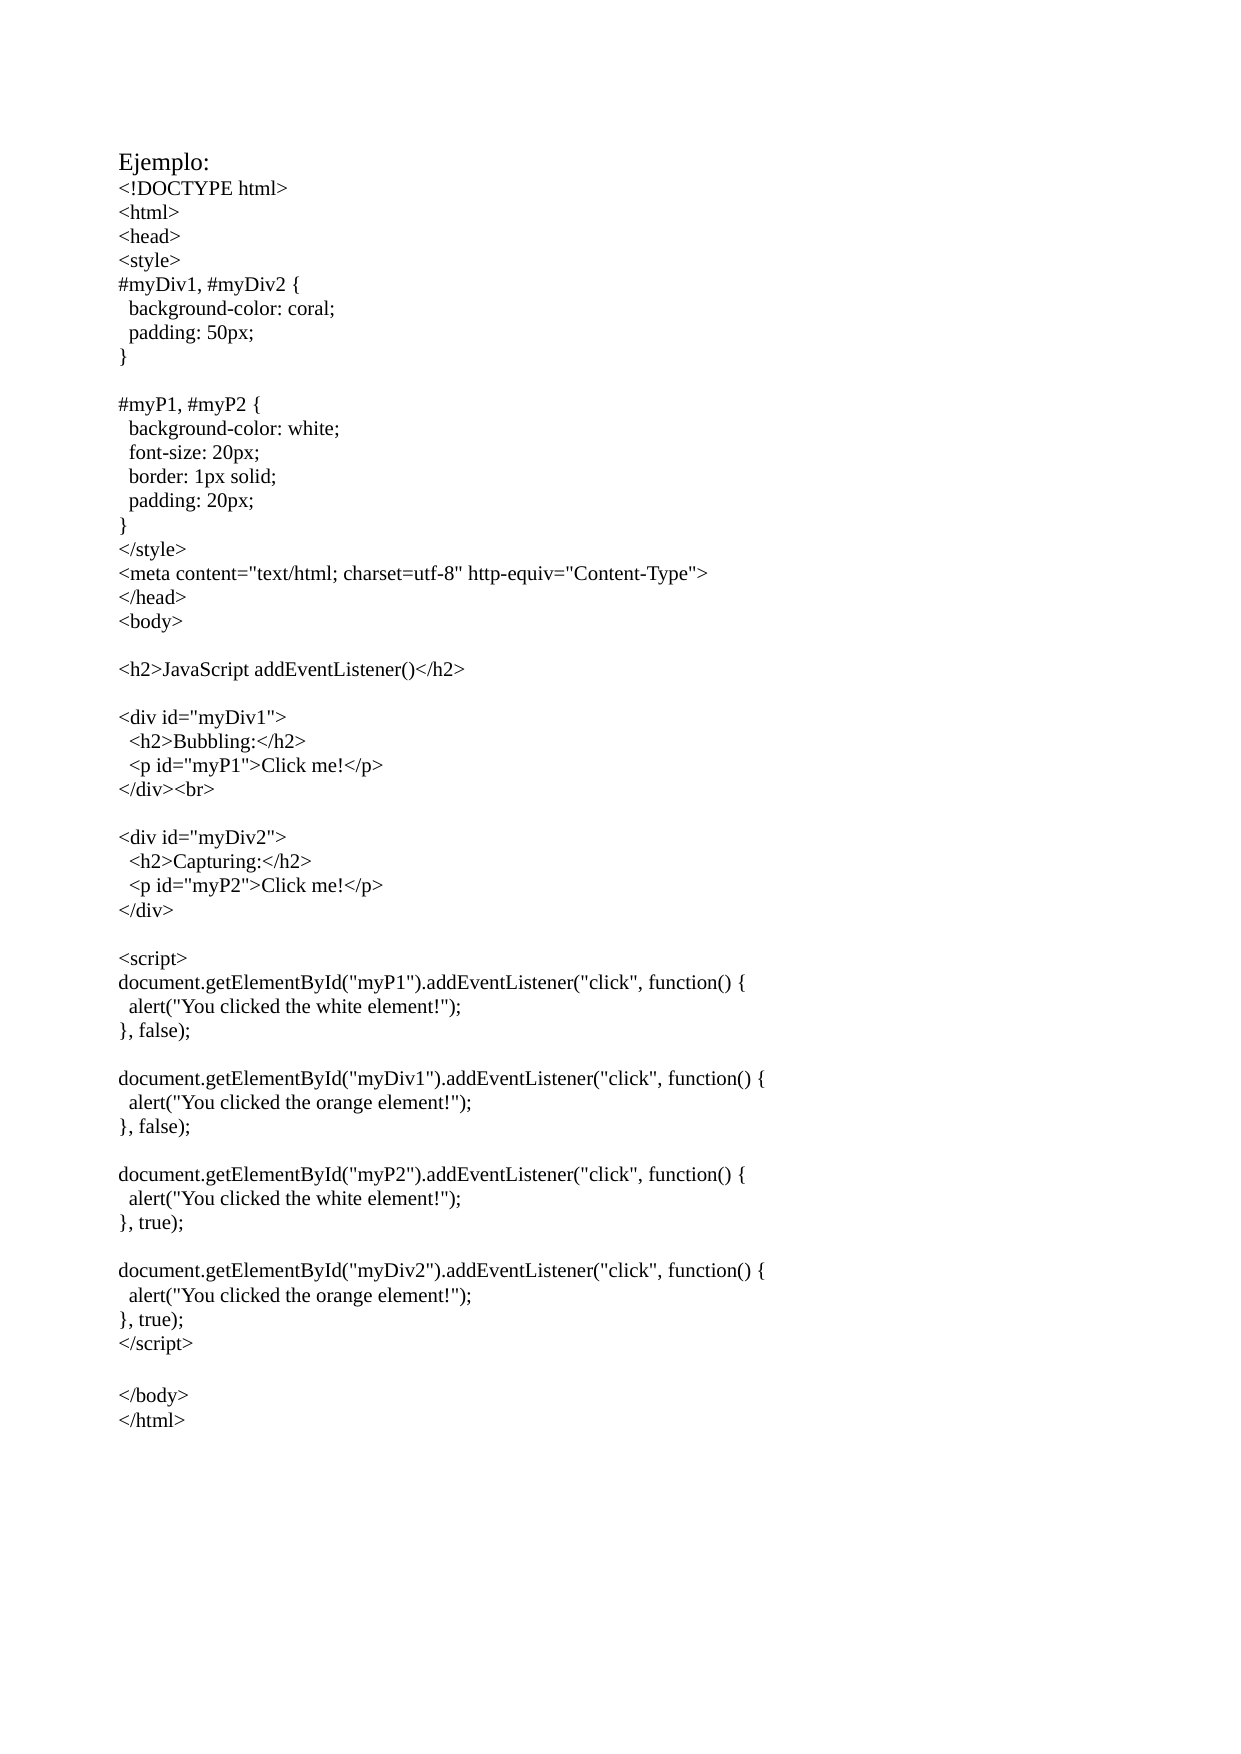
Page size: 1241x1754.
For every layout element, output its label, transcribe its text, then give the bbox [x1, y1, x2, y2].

text <style> [118, 248, 1122, 272]
text Ejemplo: [118, 147, 1122, 176]
text </div> [118, 897, 1122, 922]
text </script> [118, 1331, 1122, 1355]
text <p id="myP1">Click me!</p> [118, 753, 1122, 777]
text <html> [118, 200, 1122, 224]
text border: 1px solid; [118, 464, 1122, 488]
text </head> [118, 585, 1122, 609]
text }, false); [118, 1018, 1122, 1042]
text <meta content="text/html; charset=utf-8" http-equiv="Content-Type"> [118, 561, 1122, 585]
text <h2>JavaScript addEventListener()</h2> [118, 657, 1122, 681]
text font-size: 20px; [118, 440, 1122, 464]
text padding: 20px; [118, 488, 1122, 512]
text <p id="myP2">Click me!</p> [118, 873, 1122, 897]
text <head> [118, 224, 1122, 248]
text }, false); [118, 1114, 1122, 1138]
text </div><br> [118, 777, 1122, 801]
text #myP1, #myP2 { [118, 392, 1122, 416]
text }, true); [118, 1307, 1122, 1331]
text <!DOCTYPE html> [118, 176, 1122, 200]
text </style> [118, 537, 1122, 561]
text } [118, 344, 1122, 368]
text } [118, 512, 1122, 537]
text <h2>Bubbling:</h2> [118, 729, 1122, 753]
text <script> [118, 946, 1122, 970]
text padding: 50px; [118, 320, 1122, 344]
text alert("You clicked the white element!"); [118, 1186, 1122, 1210]
text <div id="myDiv1"> [118, 705, 1122, 729]
text <div id="myDiv2"> [118, 825, 1122, 849]
text </body> [118, 1383, 1122, 1407]
text document.getElementById("myDiv2").addEventListener("click", function() { [118, 1258, 1122, 1282]
text <body> [118, 609, 1122, 633]
text }, true); [118, 1210, 1122, 1234]
text </html> [118, 1407, 1122, 1432]
text document.getElementById("myDiv1").addEventListener("click", function() { [118, 1066, 1122, 1090]
text background-color: white; [118, 416, 1122, 440]
text alert("You clicked the white element!"); [118, 994, 1122, 1018]
text alert("You clicked the orange element!"); [118, 1282, 1122, 1307]
text <h2>Capturing:</h2> [118, 849, 1122, 873]
text #myDiv1, #myDiv2 { [118, 272, 1122, 296]
text background-color: coral; [118, 296, 1122, 320]
text alert("You clicked the orange element!"); [118, 1090, 1122, 1114]
text document.getElementById("myP1").addEventListener("click", function() { [118, 970, 1122, 994]
text document.getElementById("myP2").addEventListener("click", function() { [118, 1162, 1122, 1186]
